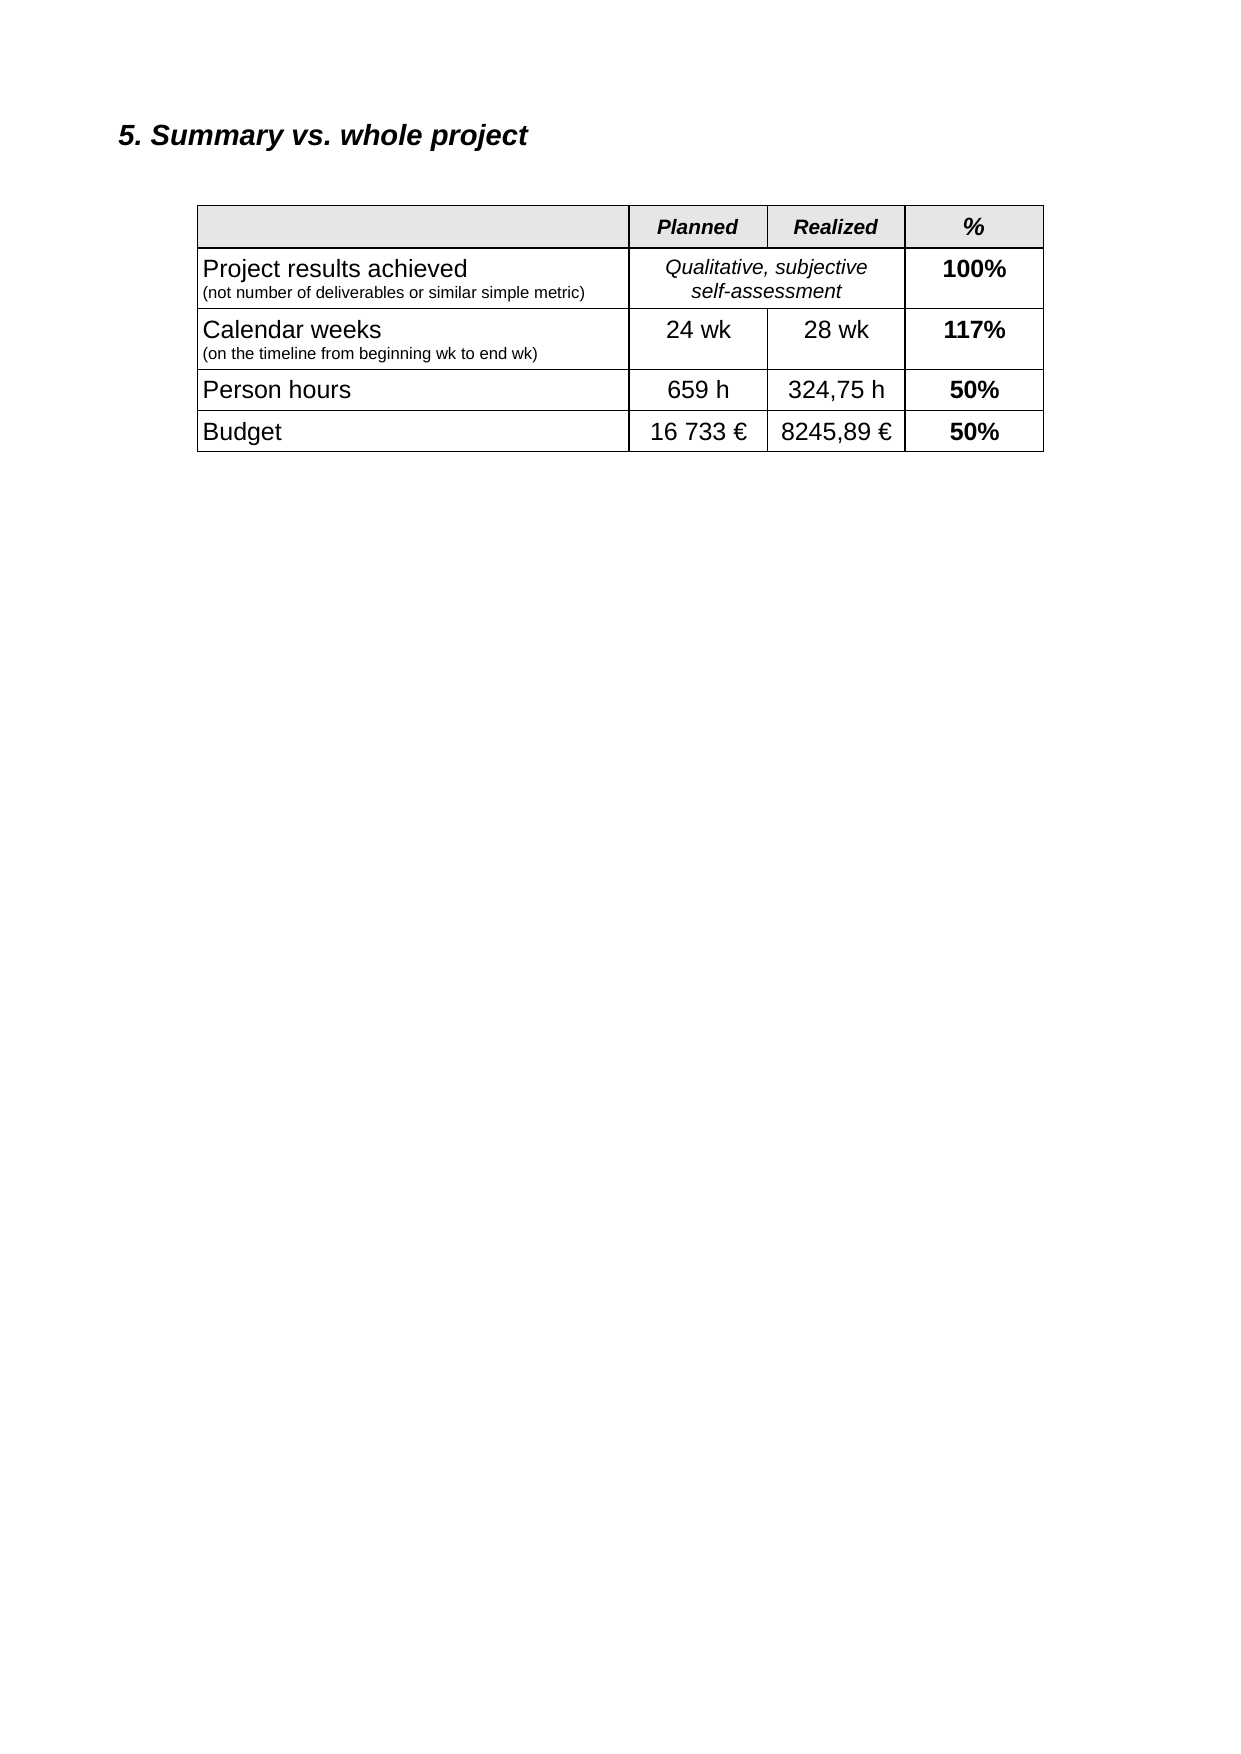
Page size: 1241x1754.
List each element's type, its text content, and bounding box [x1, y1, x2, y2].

table_cell 117% [906, 309, 1043, 368]
table_cell 16 733 € [630, 411, 767, 451]
table_cell 324,75 h [768, 370, 904, 410]
table_cell 50% [906, 411, 1043, 451]
table_cell Person hours [198, 370, 628, 410]
table_cell Project results achieved (not number of deliverables or similar simple metric) [198, 249, 628, 308]
table_cell 28 wk [768, 309, 904, 368]
table_cell 659 h [630, 370, 767, 410]
table_header % [906, 206, 1043, 247]
subtitle 5. Summary vs. whole project [118, 118, 1122, 152]
table_cell Calendar weeks (on the timeline from beginning wk to end wk) [198, 309, 628, 368]
table_header Realized [768, 206, 904, 247]
table_cell 8245,89 € [768, 411, 904, 451]
table_cell Budget [198, 411, 628, 451]
table_cell 50% [906, 370, 1043, 410]
table_cell Qualitative, subjective self-assessment [630, 249, 904, 308]
table_header Planned [630, 206, 767, 247]
table_cell 24 wk [630, 309, 767, 368]
table_header [198, 206, 628, 247]
table_cell 100% [906, 249, 1043, 308]
